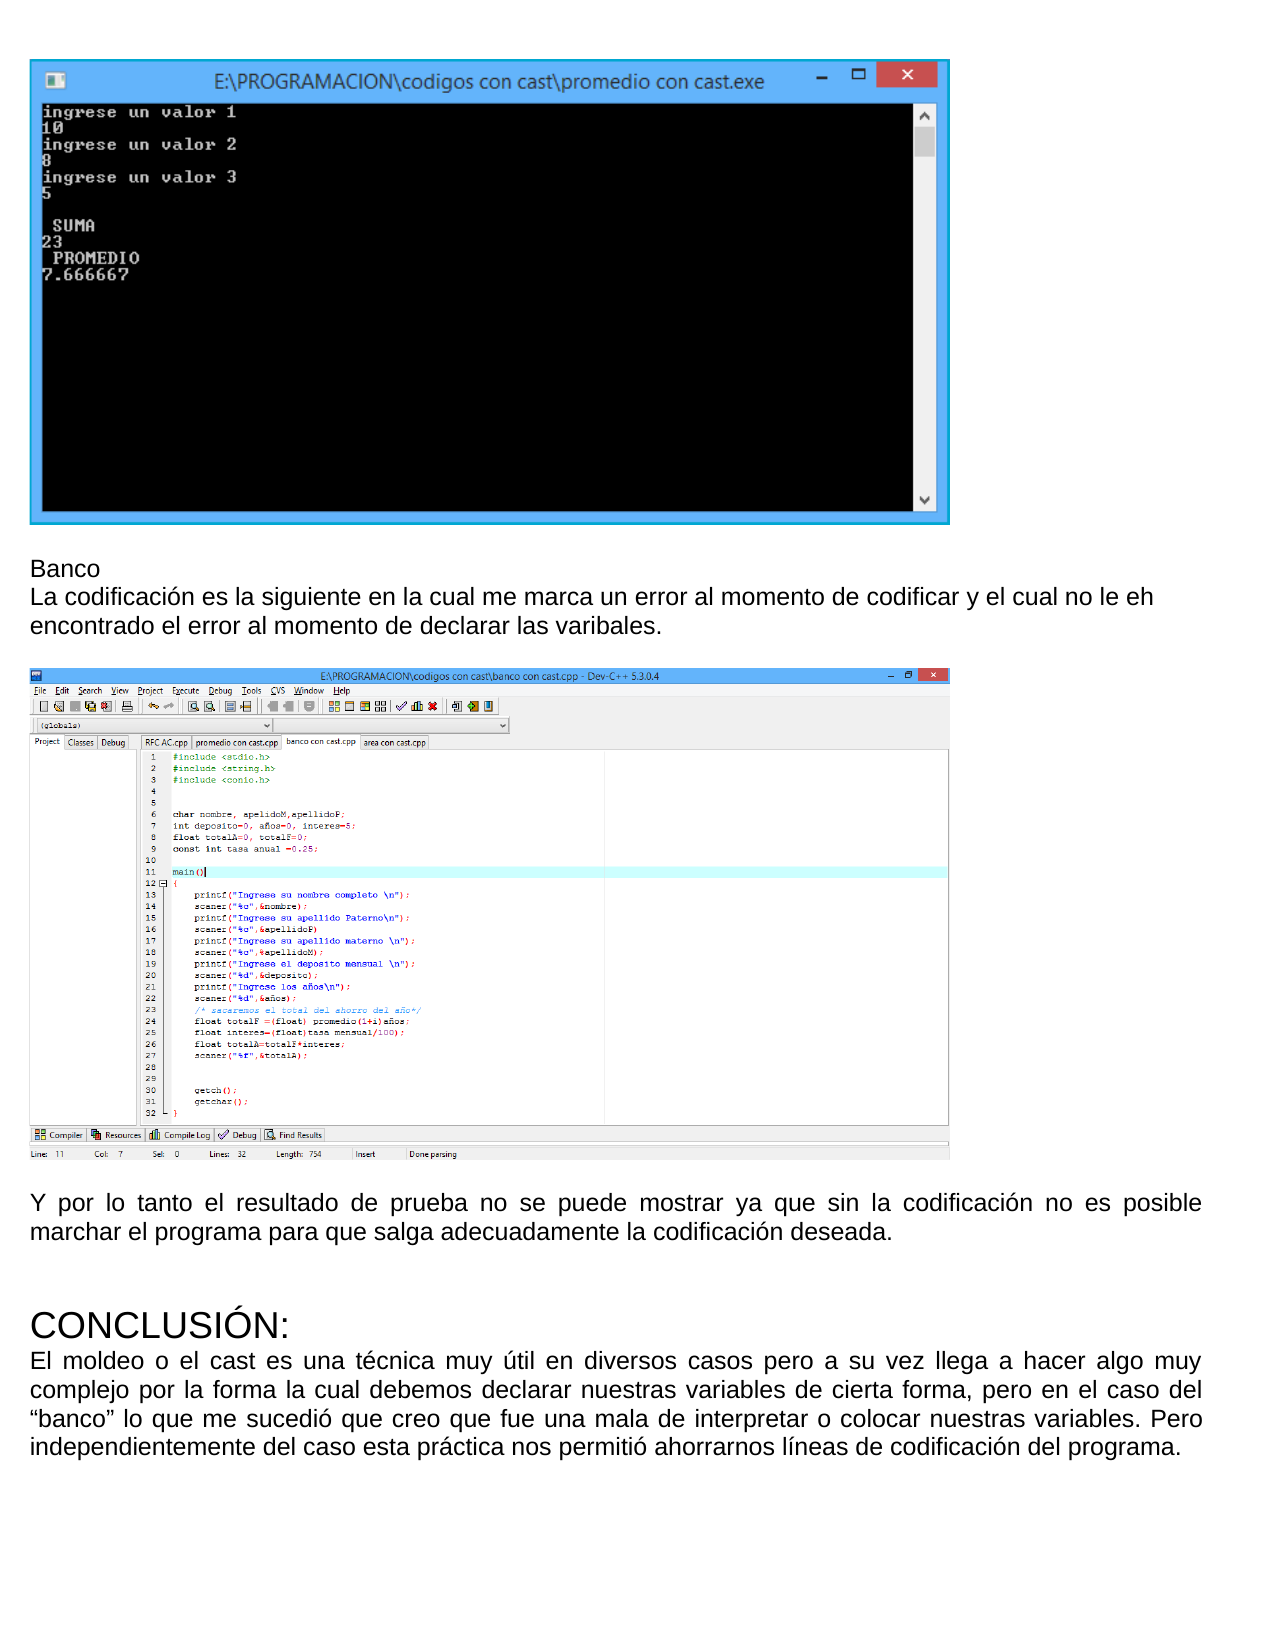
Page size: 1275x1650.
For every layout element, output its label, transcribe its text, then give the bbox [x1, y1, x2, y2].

text encontrado el error al momento de declarar las varibales. [29, 611, 1205, 640]
text Banco [29, 553, 1205, 582]
text El moldeo o el cast es una técnica muy útil en diversos casos pero a su vez llega a hacer algo muy complejo por la forma la cual debemos declarar nuestras variables de cierta forma, pero en el caso del “banco” lo que me sucedió que creo que fue una mala de interpretar o colocar nuestras variables. Pero independientemente del caso esta práctica nos permitió ahorrarnos líneas de codificación del programa. [29, 1346, 1205, 1461]
text CONCLUSIÓN: [29, 1303, 1205, 1346]
text Y por lo tanto el resultado de prueba no se puede mostrar ya que sin la codificación no es posible marchar el programa para que salga adecuadamente la codificación deseada. [29, 1188, 1205, 1245]
text La codificación es la siguiente en la cual me marca un error al momento de codificar y el cual no le eh [29, 582, 1205, 611]
